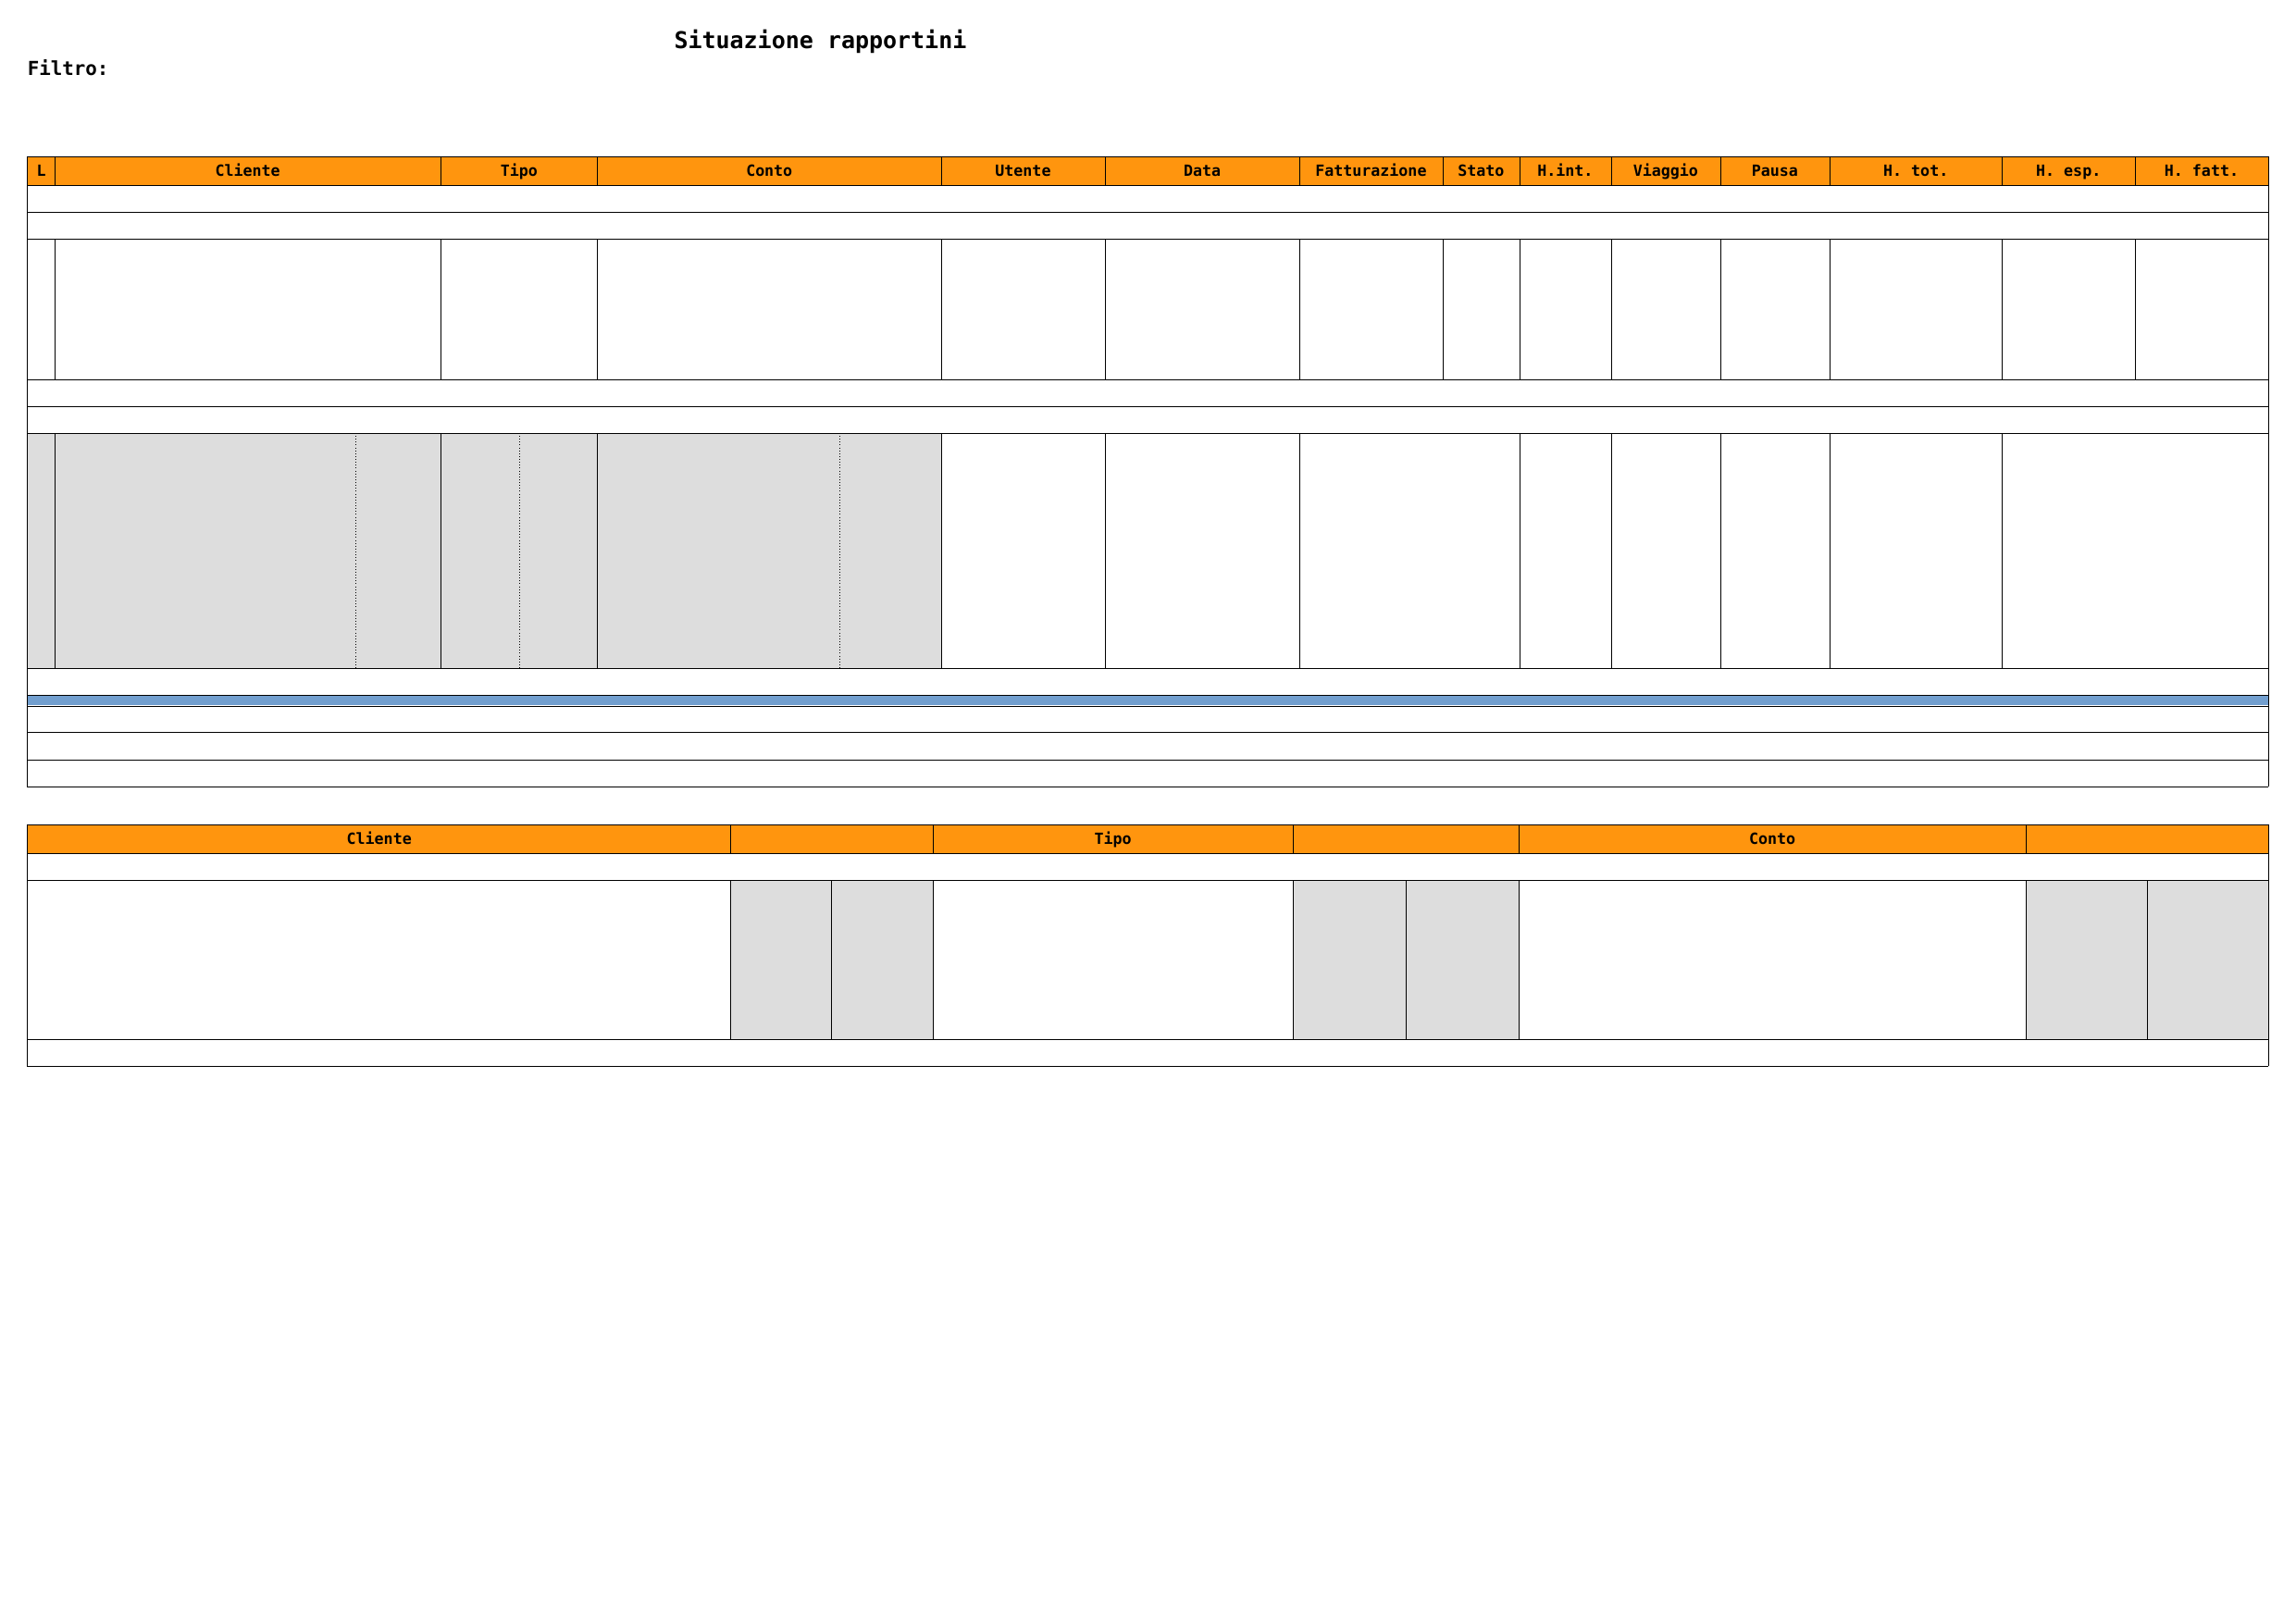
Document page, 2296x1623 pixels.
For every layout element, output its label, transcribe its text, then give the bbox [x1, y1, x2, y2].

table_cell [28, 696, 2268, 705]
table_cell <formatLang( item.date_start, date_time=True)> [1106, 240, 1299, 379]
table_cell <'%7.2f' % item.unit_amount> [1831, 240, 2002, 379]
table_header Viaggio [1612, 157, 1720, 185]
table_cell <level.upper()[0]> [28, 240, 55, 379]
table_cell [1831, 434, 2002, 668]
table_cell <if test="level=='partner' and mode == 'total'"> [28, 669, 2268, 695]
table_cell <'%7.2f' % item[0]> [56, 434, 355, 668]
table_header Pausa [1721, 157, 1830, 185]
table_cell <('%7.2f > ' % item.intervent_total) if not item.to_invoice.factor else ''> [2003, 240, 2135, 379]
table_cell <if test="mode=='total'"> [28, 407, 2268, 433]
table_cell < 'Contratti' if item[4].account_id.partner_id else 'Generico'> [934, 881, 1293, 1039]
table_cell <item.user_id.name> [942, 240, 1105, 379]
table_header Data [1106, 157, 1299, 185]
table_header Stato [1444, 157, 1520, 185]
table_header Cliente [56, 157, 441, 185]
table_cell [942, 434, 1105, 668]
table_cell <'%7.2f' % item[8]> [839, 434, 941, 668]
table_header Conto [1520, 825, 2026, 853]
table_cell <if test="level in ('partner')"><'%7.2f' % item[6]></if><if test="level not in ('partner')"><'%7.2f' % item[6]></if> [355, 434, 441, 668]
table_header Tipo [934, 825, 1293, 853]
table_header H. tot. [1831, 157, 2002, 185]
table_cell <for each="(mode, level, item) in get_objects(data)"> [28, 186, 2268, 212]
table_cell <'%7.2f' % item[8]> [2148, 881, 2268, 1039]
table_cell </for> [28, 1040, 2268, 1066]
text <setLang('it_IT')> <if test="data.get('detailed', True)"> [27, 108, 2268, 153]
table_header [731, 825, 933, 853]
table_cell <item.account_id.name> [598, 240, 941, 379]
table_header H. fatt. [2136, 157, 2268, 185]
table_cell <'%7.2f' % item.trip_hour> [1612, 240, 1720, 379]
table_header Utente [942, 157, 1105, 185]
table_cell <'%7.2f' % item[2]> [598, 434, 839, 668]
table_cell <item.state> [1444, 240, 1520, 379]
table_cell <'%7.2f' % item.intervent_duration> [1520, 240, 1611, 379]
table_cell [1721, 434, 1830, 668]
table_cell [1612, 434, 1720, 668]
table_cell </if> [28, 707, 2268, 732]
table_header Cliente [28, 825, 730, 853]
table_header Conto [598, 157, 941, 185]
table_header Fatturazione [1300, 157, 1443, 185]
table_cell [1300, 434, 1520, 668]
table_cell <if test="level in ('partner')"><'%7.2f' % item[6]></if><if test="level not in ('partner')"><'%7.2f' % item[6]></if> [832, 881, 933, 1039]
table_cell <for each="(mode, level, item) in get_objects(data)"> [28, 854, 2268, 880]
table_cell </if> [28, 733, 2268, 760]
table_cell <if test="level in ('partner', 'type')"><'%7.2f' % item[7]></if><if test="level not in ('partner', 'type')"><'%7.2f' % item[7]></if> [519, 434, 597, 668]
table_cell <level.upper()[0]> [28, 434, 55, 668]
text <if test="not data.get('detailed', True)"> [27, 805, 2268, 821]
table_cell <if test="level in ('partner', 'type')"><'%7.2f' % item[7]></if><if test="level not in ('partner', 'type')"><'%7.2f' % item[7]></if> [1407, 881, 1519, 1039]
table_cell <'%7.2f' % item[1]> [441, 434, 519, 668]
table_cell </if> [28, 380, 2268, 406]
table_cell [2003, 434, 2268, 668]
text </if> [27, 787, 2268, 802]
table_header H. esp. [2003, 157, 2135, 185]
table_cell </for> [28, 761, 2268, 786]
table_cell <if test="mode=='data'"> [28, 213, 2268, 239]
text </if> [27, 1067, 2268, 1082]
table_cell <item[4].account_id.name> [1520, 881, 2026, 1039]
table_cell <'%7.2f' % item[2]> [2027, 881, 2147, 1039]
table_header [2027, 825, 2268, 853]
table_cell [1520, 434, 1611, 668]
table_cell < 'Contratti' if item.account_id.partner_id else 'Generico'> [441, 240, 597, 379]
table_header L [28, 157, 55, 185]
table_cell <'%7.2f' % (item.intervent_total * item.to_invoice.factor / 100.0)> [2136, 240, 2268, 379]
table_cell <'%s [%s%s]' % (item.to_invoice.name, item.to_invoice.factor, '%')> [1300, 240, 1443, 379]
table_cell <'%7.2f' % item[0]> [731, 881, 831, 1039]
table_header Tipo [441, 157, 597, 185]
table_cell <'%7.2f' % item.break_hour> [1721, 240, 1830, 379]
table_cell <'%s [€/h.: %s]' % (item[4].intervent_partner_id.name, item[4].intervent_partner_id.hour_cost)> [28, 881, 730, 1039]
table_cell <'%s [€/h.: %s]' % (item.intervent_partner_id.name, item.intervent_partner_id.hour_cost) if level in ('partner') else ''> [56, 240, 441, 379]
table_cell [1106, 434, 1299, 668]
table_cell <'%7.2f' % item[1]> [1294, 881, 1406, 1039]
table_header H.int. [1520, 157, 1611, 185]
table_header [1294, 825, 1519, 853]
